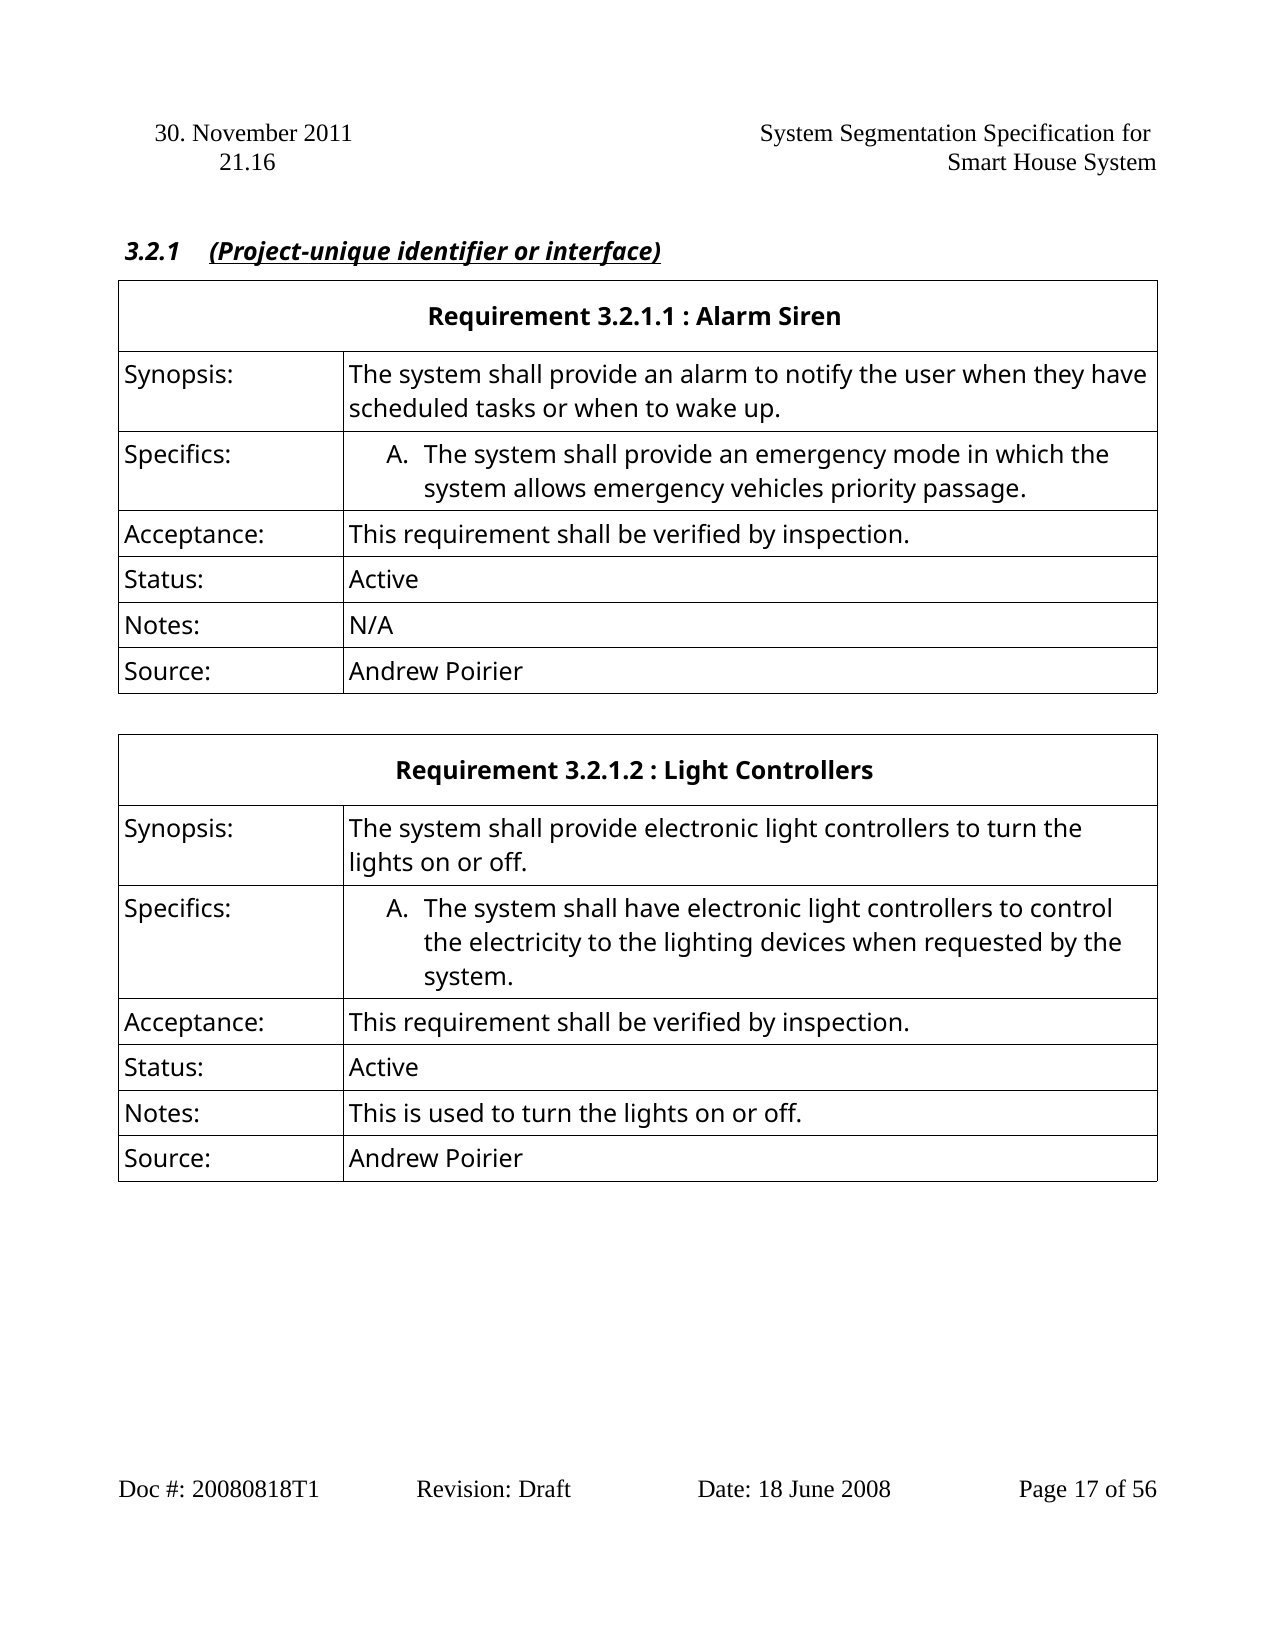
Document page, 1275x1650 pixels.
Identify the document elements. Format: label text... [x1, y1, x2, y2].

subtitle (Project-unique identifier or interface) [118, 234, 1157, 268]
table_header Requirement 3.2.1.1 : Alarm Siren [119, 281, 1157, 351]
table_cell Source: [119, 648, 343, 693]
table_cell This requirement shall be verified by inspection. [344, 999, 1157, 1044]
table_cell The system shall provide electronic light controllers to turn the lights on or off. [344, 806, 1157, 884]
table_cell Status: [119, 1045, 343, 1089]
table_cell The system shall provide an alarm to notify the user when they have scheduled tasks or when to wake up. [344, 352, 1157, 431]
table_cell Source: [119, 1136, 343, 1181]
table_cell Specifics: [119, 886, 343, 998]
table_cell Synopsis: [119, 806, 343, 884]
table_cell Synopsis: [119, 352, 343, 431]
table_cell Acceptance: [119, 511, 343, 556]
table_cell Active [344, 557, 1157, 602]
table_cell Status: [119, 557, 343, 602]
table_cell This is used to turn the lights on or off. [344, 1091, 1157, 1135]
table_cell The system shall have electronic light controllers to control the electricity to the lighting devices when requested by the system. [344, 886, 1157, 998]
table_cell The system shall provide an emergency mode in which the system allows emergency vehicles priority passage. [344, 432, 1157, 510]
table_cell Acceptance: [119, 999, 343, 1044]
table_cell Andrew Poirier [344, 1136, 1157, 1181]
table_cell Notes: [119, 603, 343, 647]
table_cell This requirement shall be verified by inspection. [344, 511, 1157, 556]
table_cell Notes: [119, 1091, 343, 1135]
table_cell Active [344, 1045, 1157, 1089]
table_cell Specifics: [119, 432, 343, 510]
table_cell N/A [344, 603, 1157, 647]
table_header Requirement 3.2.1.2 : Light Controllers [119, 735, 1157, 805]
table_cell Andrew Poirier [344, 648, 1157, 693]
